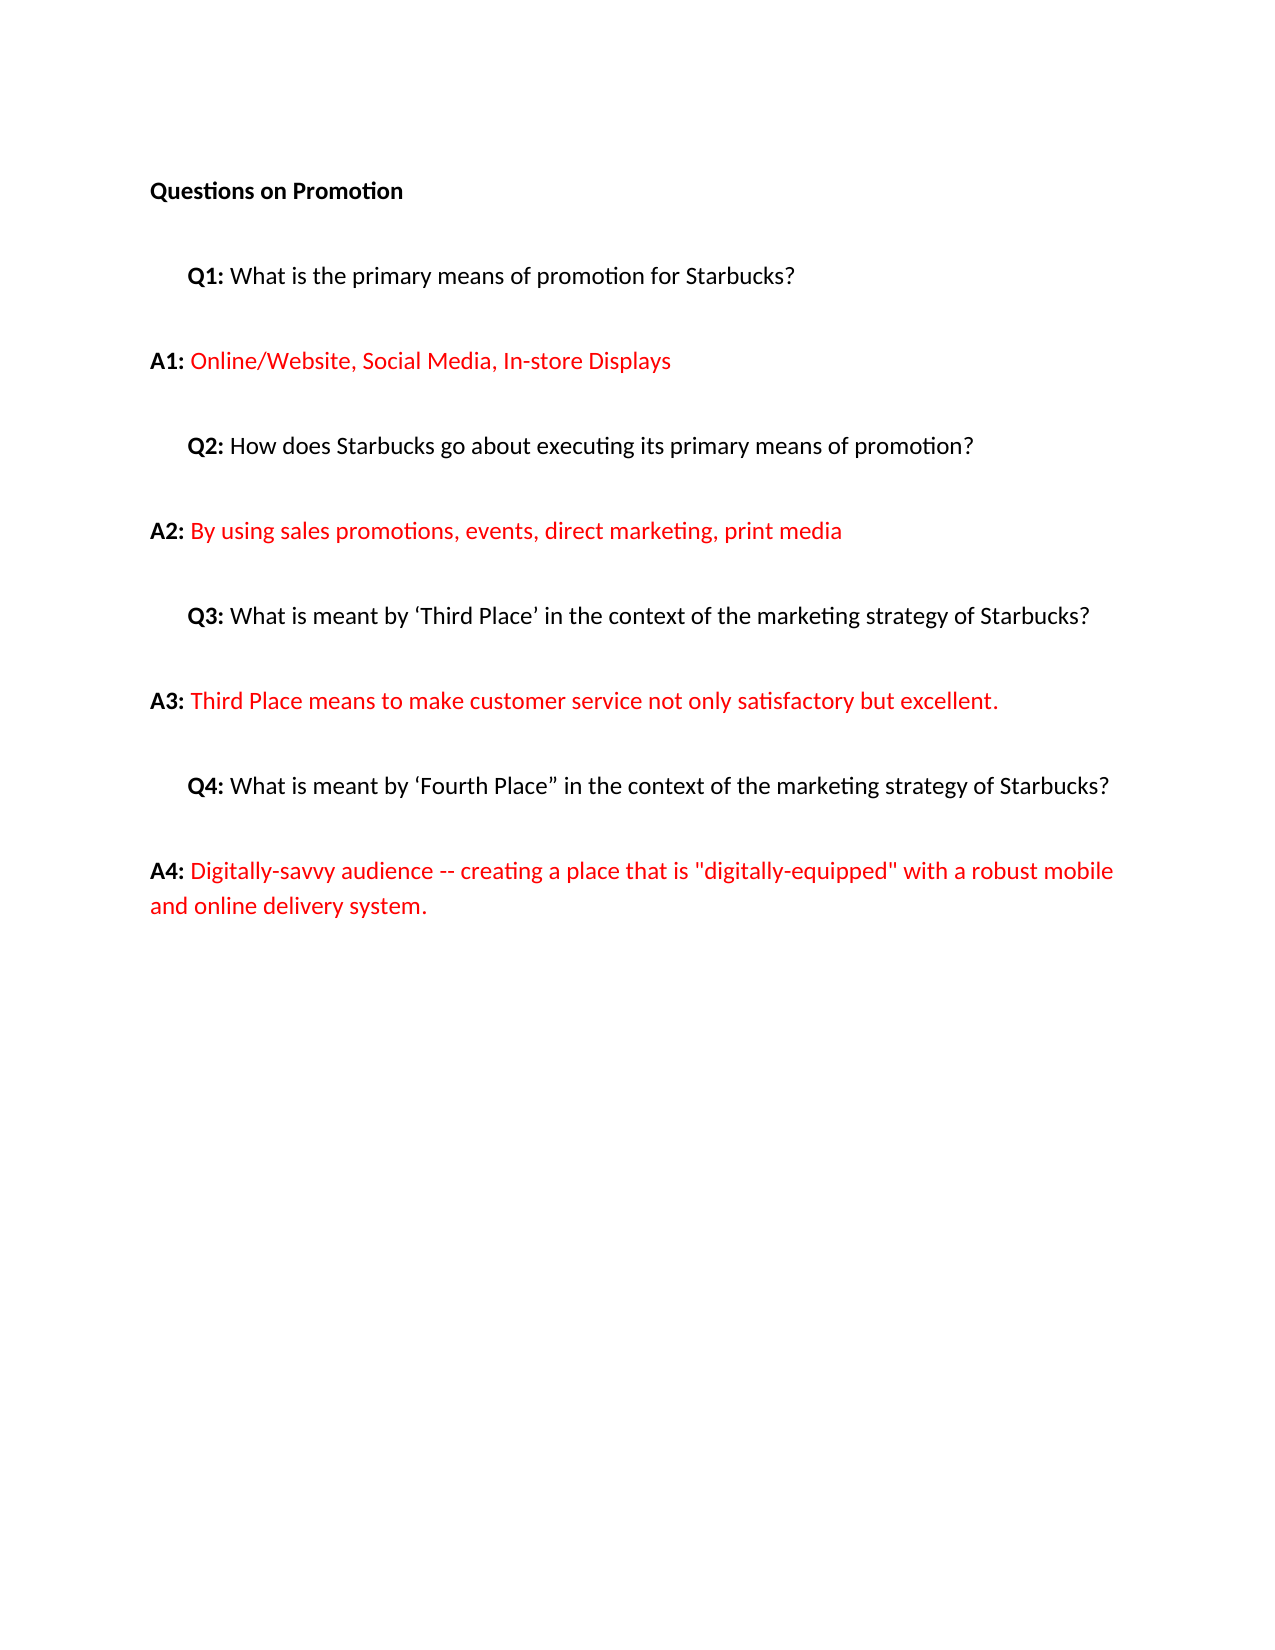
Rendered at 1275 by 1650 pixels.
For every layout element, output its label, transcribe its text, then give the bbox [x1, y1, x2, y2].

text Q3: What is meant by ‘Third Place’ in the context of the marketing strategy of Starbucks? [187, 600, 1125, 631]
text Questions on Promotion [150, 175, 1125, 206]
text Q4: What is meant by ‘Fourth Place” in the context of the marketing strategy of Starbucks? [187, 770, 1125, 801]
text A3: Third Place means to make customer service not only satisfactory but excellent. [150, 685, 1125, 716]
text Q1: What is the primary means of promotion for Starbucks? [187, 260, 1125, 291]
text Q2: How does Starbucks go about executing its primary means of promotion? [187, 430, 1125, 461]
text A2: By using sales promotions, events, direct marketing, print media [150, 515, 1125, 546]
text A4: Digitally-savvy audience -- creating a place that is "digitally-equipped" with a robust mobile and online delivery system. [150, 855, 1125, 921]
text A1: Online/Website, Social Media, In-store Displays [150, 345, 1125, 376]
